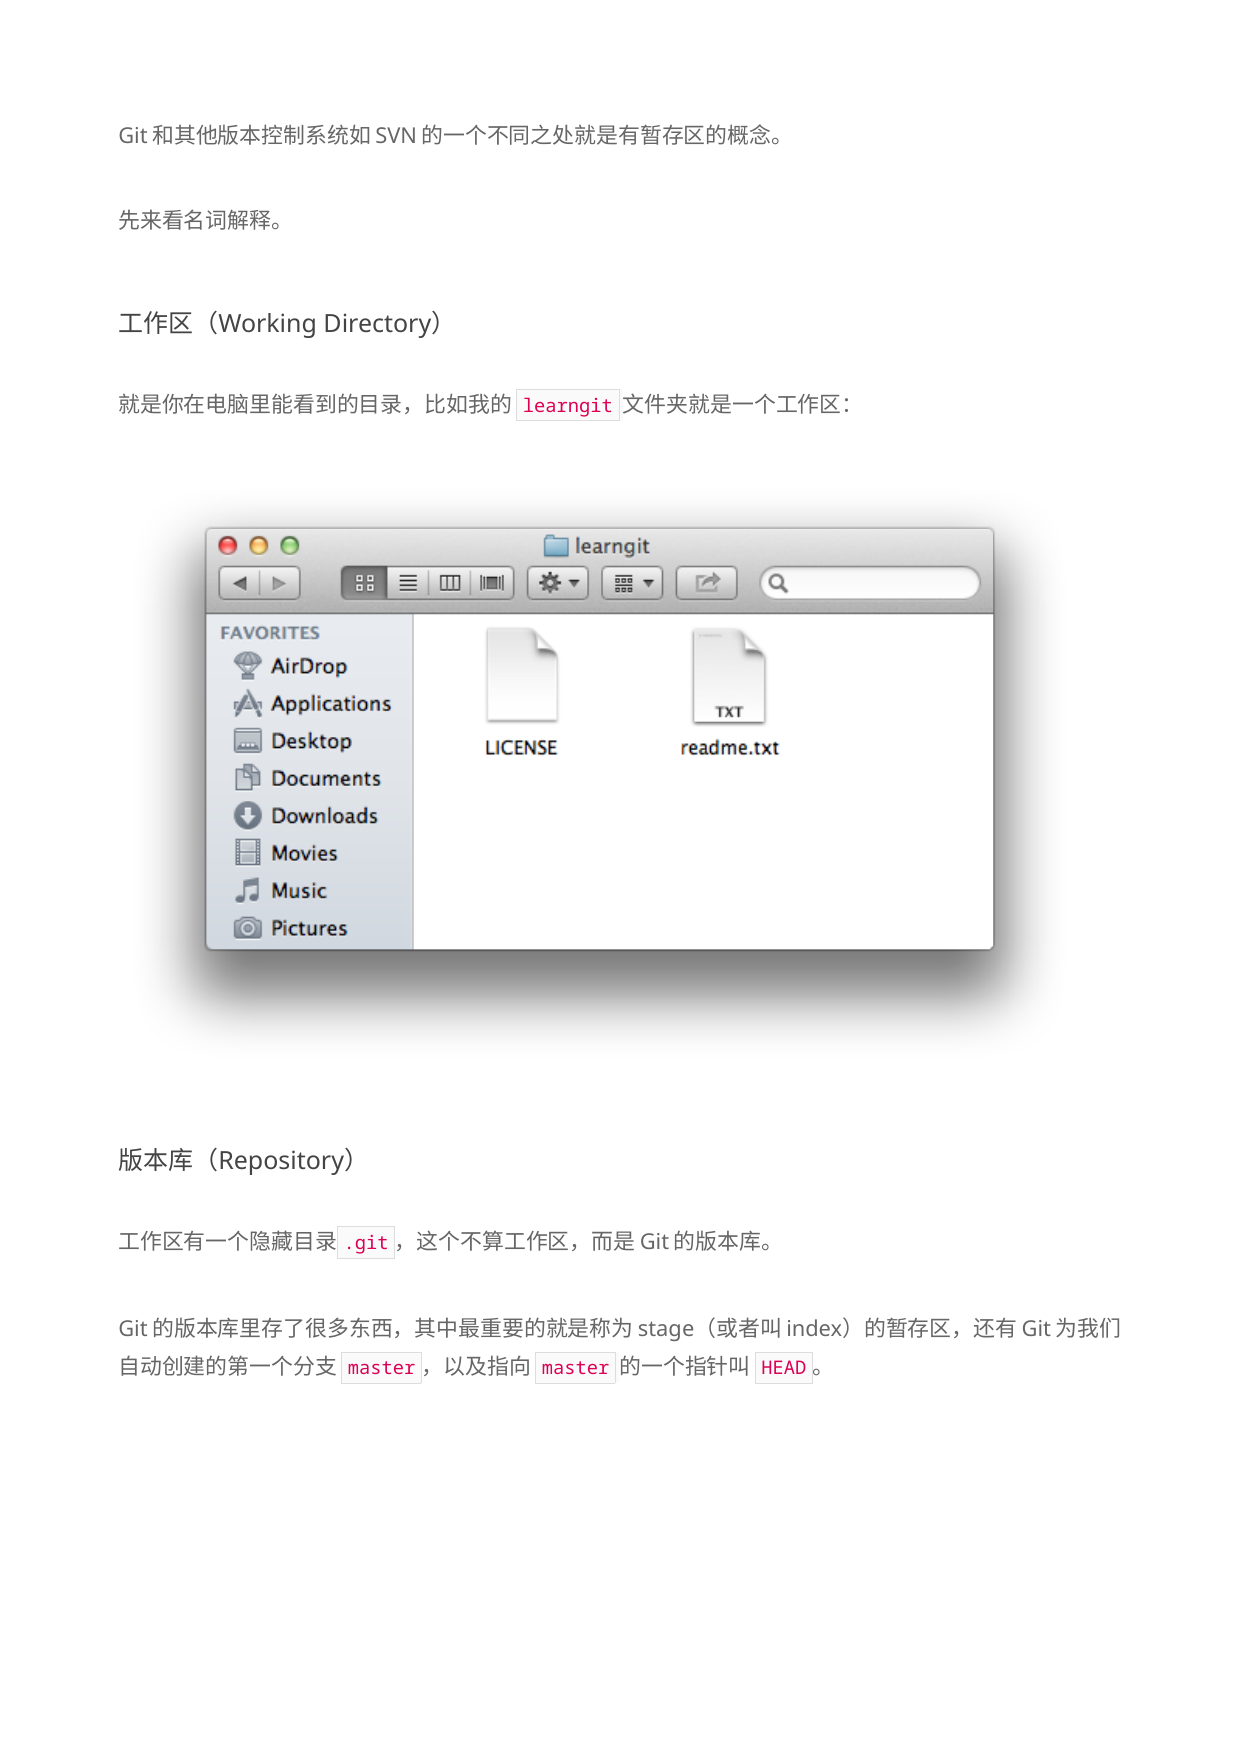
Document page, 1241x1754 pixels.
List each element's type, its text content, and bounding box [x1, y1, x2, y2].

subtitle 版本库（Repository） [118, 1141, 1122, 1177]
picture [118, 474, 1082, 1073]
text 先来看名词解释。 [118, 203, 1122, 235]
subtitle 工作区（Working Directory） [118, 303, 1122, 340]
text Git的版本库里存了很多东西，其中最重要的就是称为stage（或者叫index）的暂存区，还有Git为我们自动创建的第一个分支master，以及指向master的一个指针叫HEAD。 [118, 1311, 1122, 1383]
text Git和其他版本控制系统如SVN的一个不同之处就是有暂存区的概念。 [118, 118, 1122, 150]
text 就是你在电脑里能看到的目录，比如我的learngit文件夹就是一个工作区： [118, 387, 1122, 421]
text 工作区有一个隐藏目录.git，这个不算工作区，而是Git的版本库。 [118, 1224, 1122, 1258]
